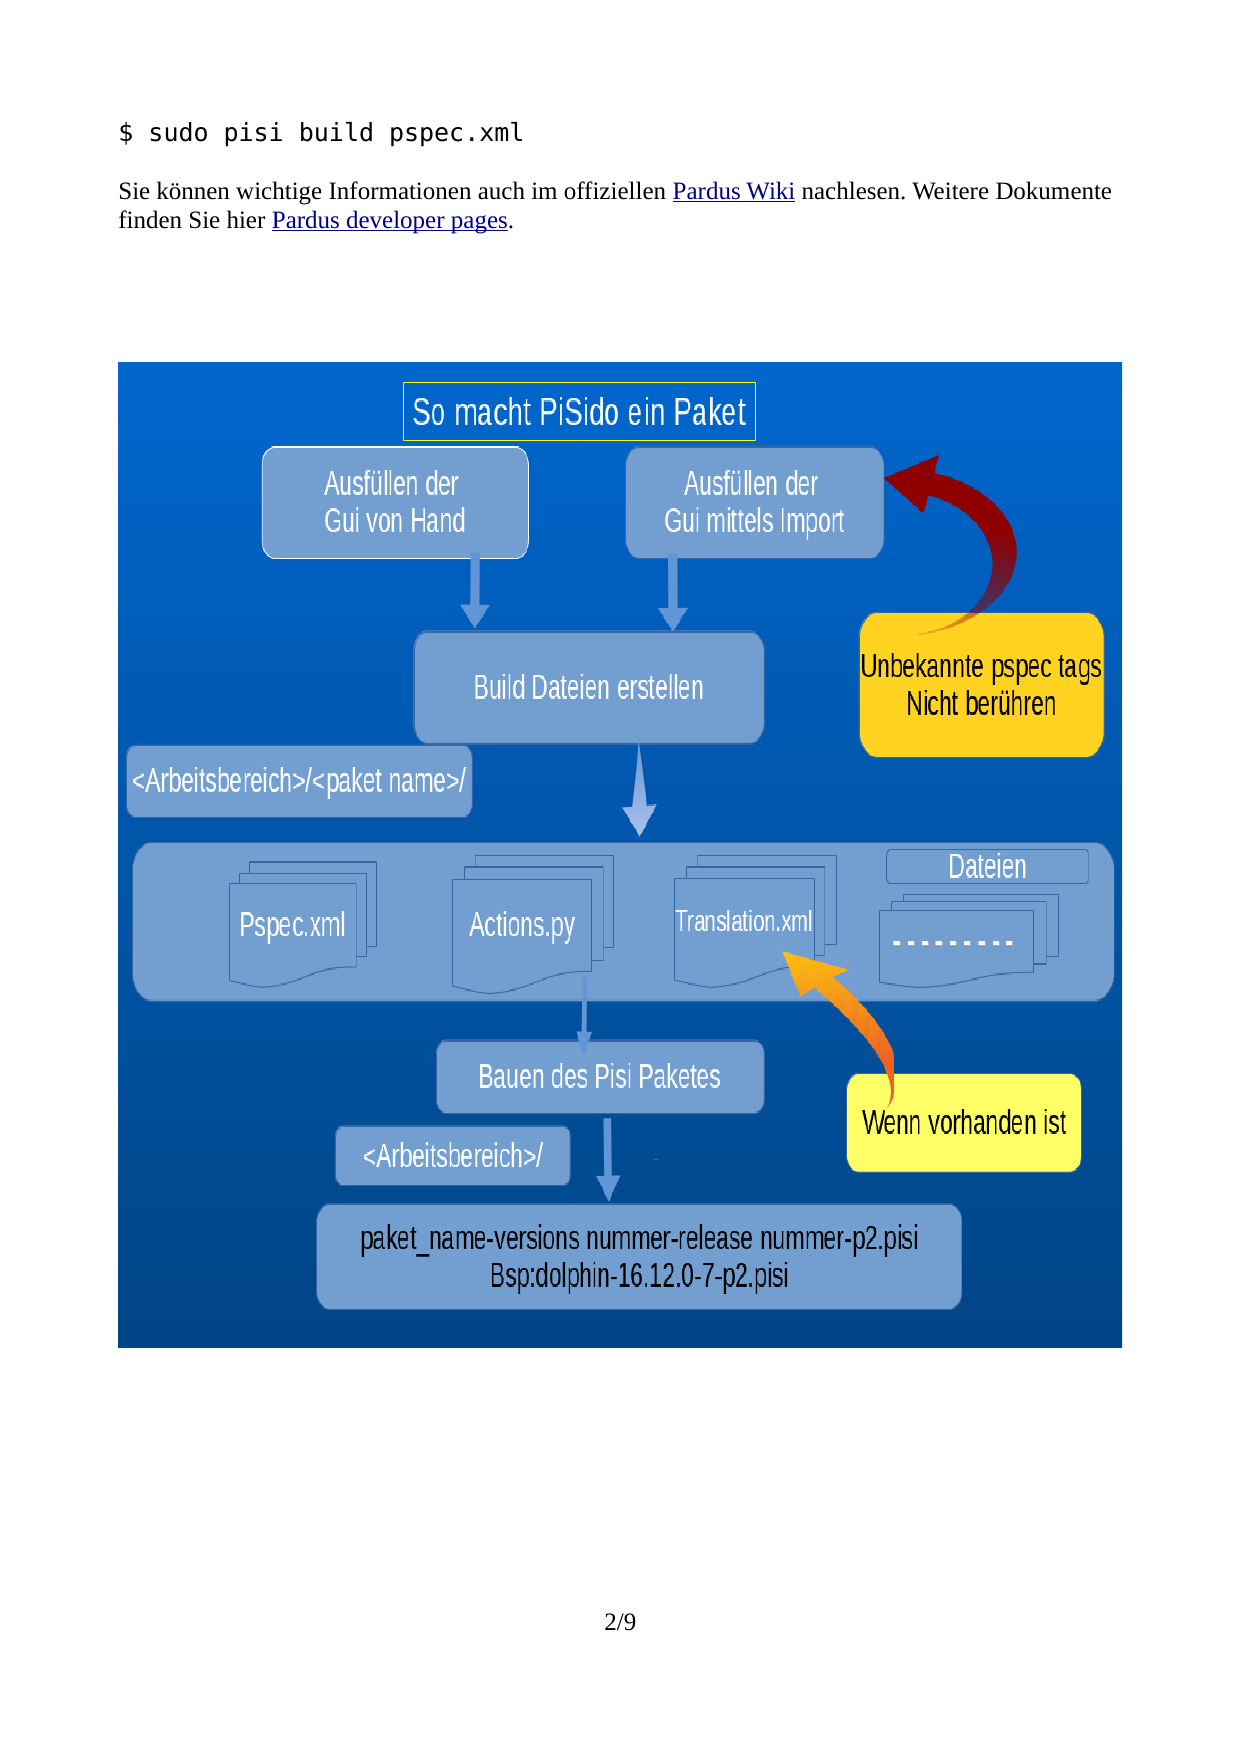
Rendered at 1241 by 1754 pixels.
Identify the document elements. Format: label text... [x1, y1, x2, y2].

picture [118, 362, 1123, 1348]
text $ sudo pisi build pspec.xml [118, 118, 1122, 147]
text Sie können wichtige Informationen auch im offiziellen Pardus Wiki nachlesen. Weitere Dokumente finden Sie hier Pardus developer pages. [118, 176, 1122, 233]
